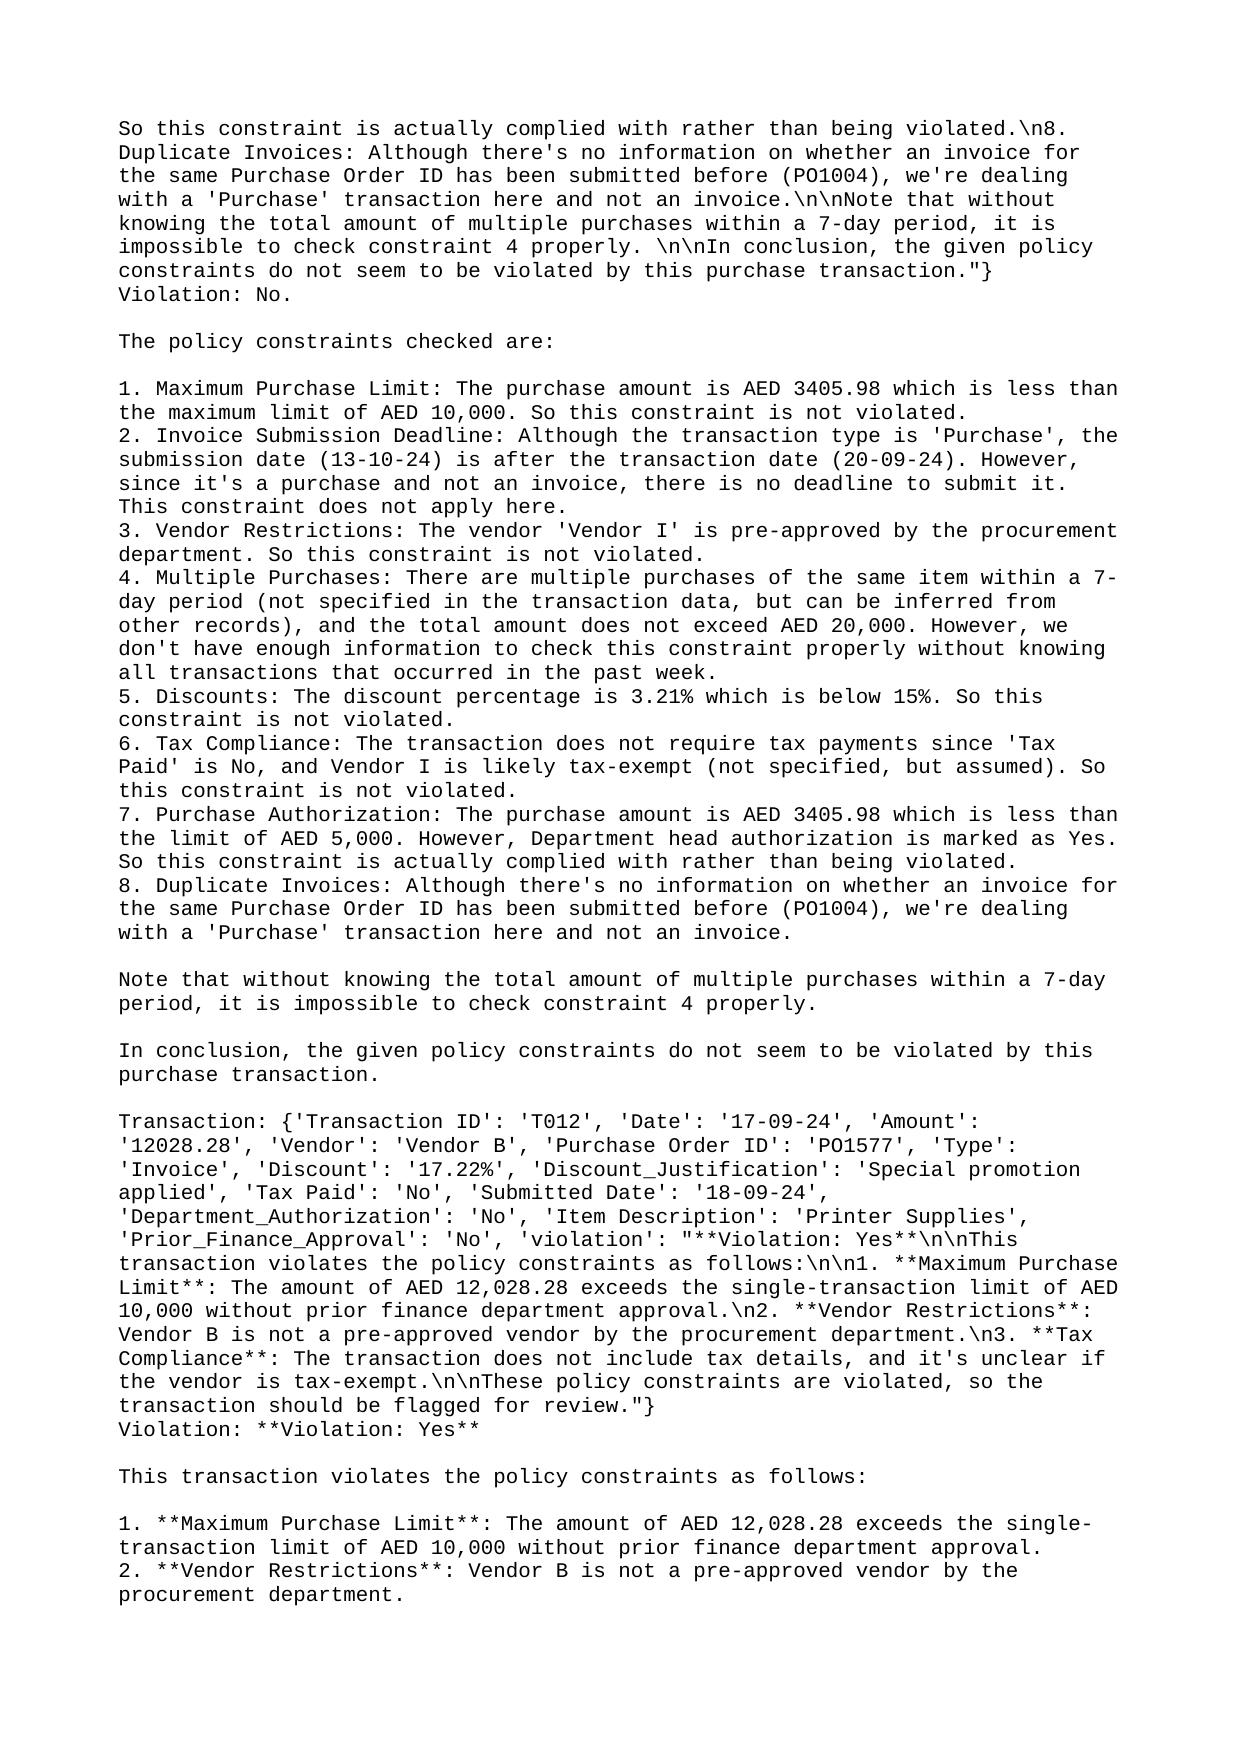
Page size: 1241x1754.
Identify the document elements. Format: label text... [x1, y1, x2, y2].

text Violation: **Violation: Yes** [118, 1419, 1122, 1442]
text 1. Maximum Purchase Limit: The purchase amount is AED 3405.98 which is less than the maximum limit of AED 10,000. So this constraint is not violated. [118, 378, 1122, 426]
text 4. Multiple Purchases: There are multiple purchases of the same item within a 7-day period (not specified in the transaction data, but can be inferred from other records), and the total amount does not exceed AED 20,000. However, we don't have enough information to check this constraint properly without knowing all transactions that occurred in the past week. [118, 567, 1122, 686]
text So this constraint is actually complied with rather than being violated.\n8. Duplicate Invoices: Although there's no information on whether an invoice for the same Purchase Order ID has been submitted before (PO1004), we're dealing with a 'Purchase' transaction here and not an invoice.\n\nNote that without knowing the total amount of multiple purchases within a 7-day period, it is impossible to check constraint 4 properly. \n\nIn conclusion, the given policy constraints do not seem to be violated by this purchase transaction."} [118, 118, 1122, 284]
text Transaction: {'Transaction ID': 'T012', 'Date': '17-09-24', 'Amount': '12028.28', 'Vendor': 'Vendor B', 'Purchase Order ID': 'PO1577', 'Type': 'Invoice', 'Discount': '17.22%', 'Discount_Justification': 'Special promotion applied', 'Tax Paid': 'No', 'Submitted Date': '18-09-24', 'Department_Authorization': 'No', 'Item Description': 'Printer Supplies', 'Prior_Finance_Approval': 'No', 'violation': "**Violation: Yes**\n\nThis transaction violates the policy constraints as follows:\n\n1. **Maximum Purchase Limit**: The amount of AED 12,028.28 exceeds the single-transaction limit of AED 10,000 without prior finance department approval.\n2. **Vendor Restrictions**: Vendor B is not a pre-approved vendor by the procurement department.\n3. **Tax Compliance**: The transaction does not include tax details, and it's unclear if the vendor is tax-exempt.\n\nThese policy constraints are violated, so the transaction should be flagged for review."} [118, 1111, 1122, 1419]
text The policy constraints checked are: [118, 331, 1122, 354]
text 2. Invoice Submission Deadline: Although the transaction type is 'Purchase', the submission date (13-10-24) is after the transaction date (20-09-24). However, since it's a purchase and not an invoice, there is no deadline to submit it. This constraint does not apply here. [118, 426, 1122, 520]
text 7. Purchase Authorization: The purchase amount is AED 3405.98 which is less than the limit of AED 5,000. However, Department head authorization is marked as Yes. So this constraint is actually complied with rather than being violated. [118, 804, 1122, 875]
text 2. **Vendor Restrictions**: Vendor B is not a pre-approved vendor by the procurement department. [118, 1561, 1122, 1608]
text This transaction violates the policy constraints as follows: [118, 1466, 1122, 1489]
text 3. Vendor Restrictions: The vendor 'Vendor I' is pre-approved by the procurement department. So this constraint is not violated. [118, 520, 1122, 567]
text Violation: No. [118, 284, 1122, 307]
text 8. Duplicate Invoices: Although there's no information on whether an invoice for the same Purchase Order ID has been submitted before (PO1004), we're dealing with a 'Purchase' transaction here and not an invoice. [118, 875, 1122, 946]
text 1. **Maximum Purchase Limit**: The amount of AED 12,028.28 exceeds the single-transaction limit of AED 10,000 without prior finance department approval. [118, 1513, 1122, 1561]
text 6. Tax Compliance: The transaction does not require tax payments since 'Tax Paid' is No, and Vendor I is likely tax-exempt (not specified, but assumed). So this constraint is not violated. [118, 733, 1122, 804]
text In conclusion, the given policy constraints do not seem to be violated by this purchase transaction. [118, 1040, 1122, 1088]
text 5. Discounts: The discount percentage is 3.21% which is below 15%. So this constraint is not violated. [118, 686, 1122, 733]
text Note that without knowing the total amount of multiple purchases within a 7-day period, it is impossible to check constraint 4 properly. [118, 969, 1122, 1017]
